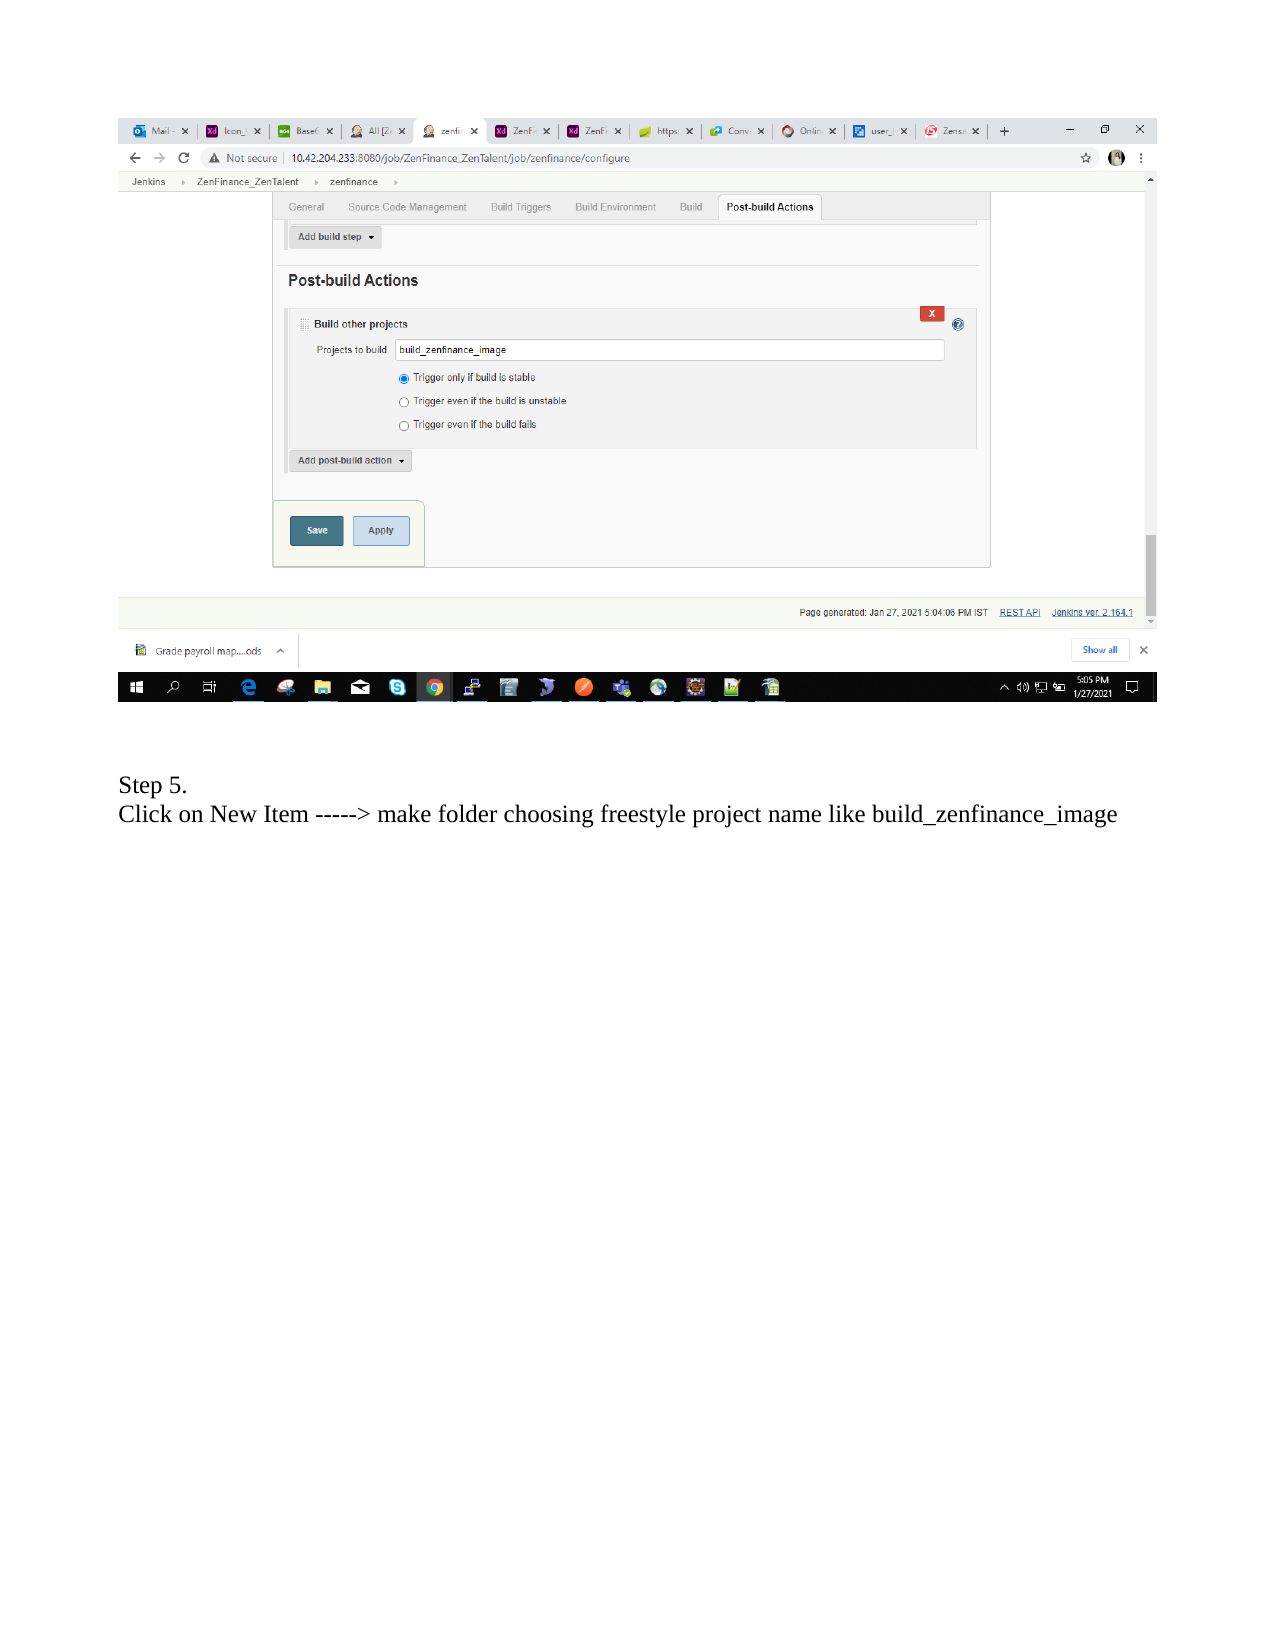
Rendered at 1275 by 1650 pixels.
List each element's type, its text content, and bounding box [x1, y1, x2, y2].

picture [118, 118, 1157, 702]
text Step 5. [118, 770, 1157, 799]
text Click on New Item -----> make folder choosing freestyle project name like build_zenfinance_image [118, 799, 1157, 828]
